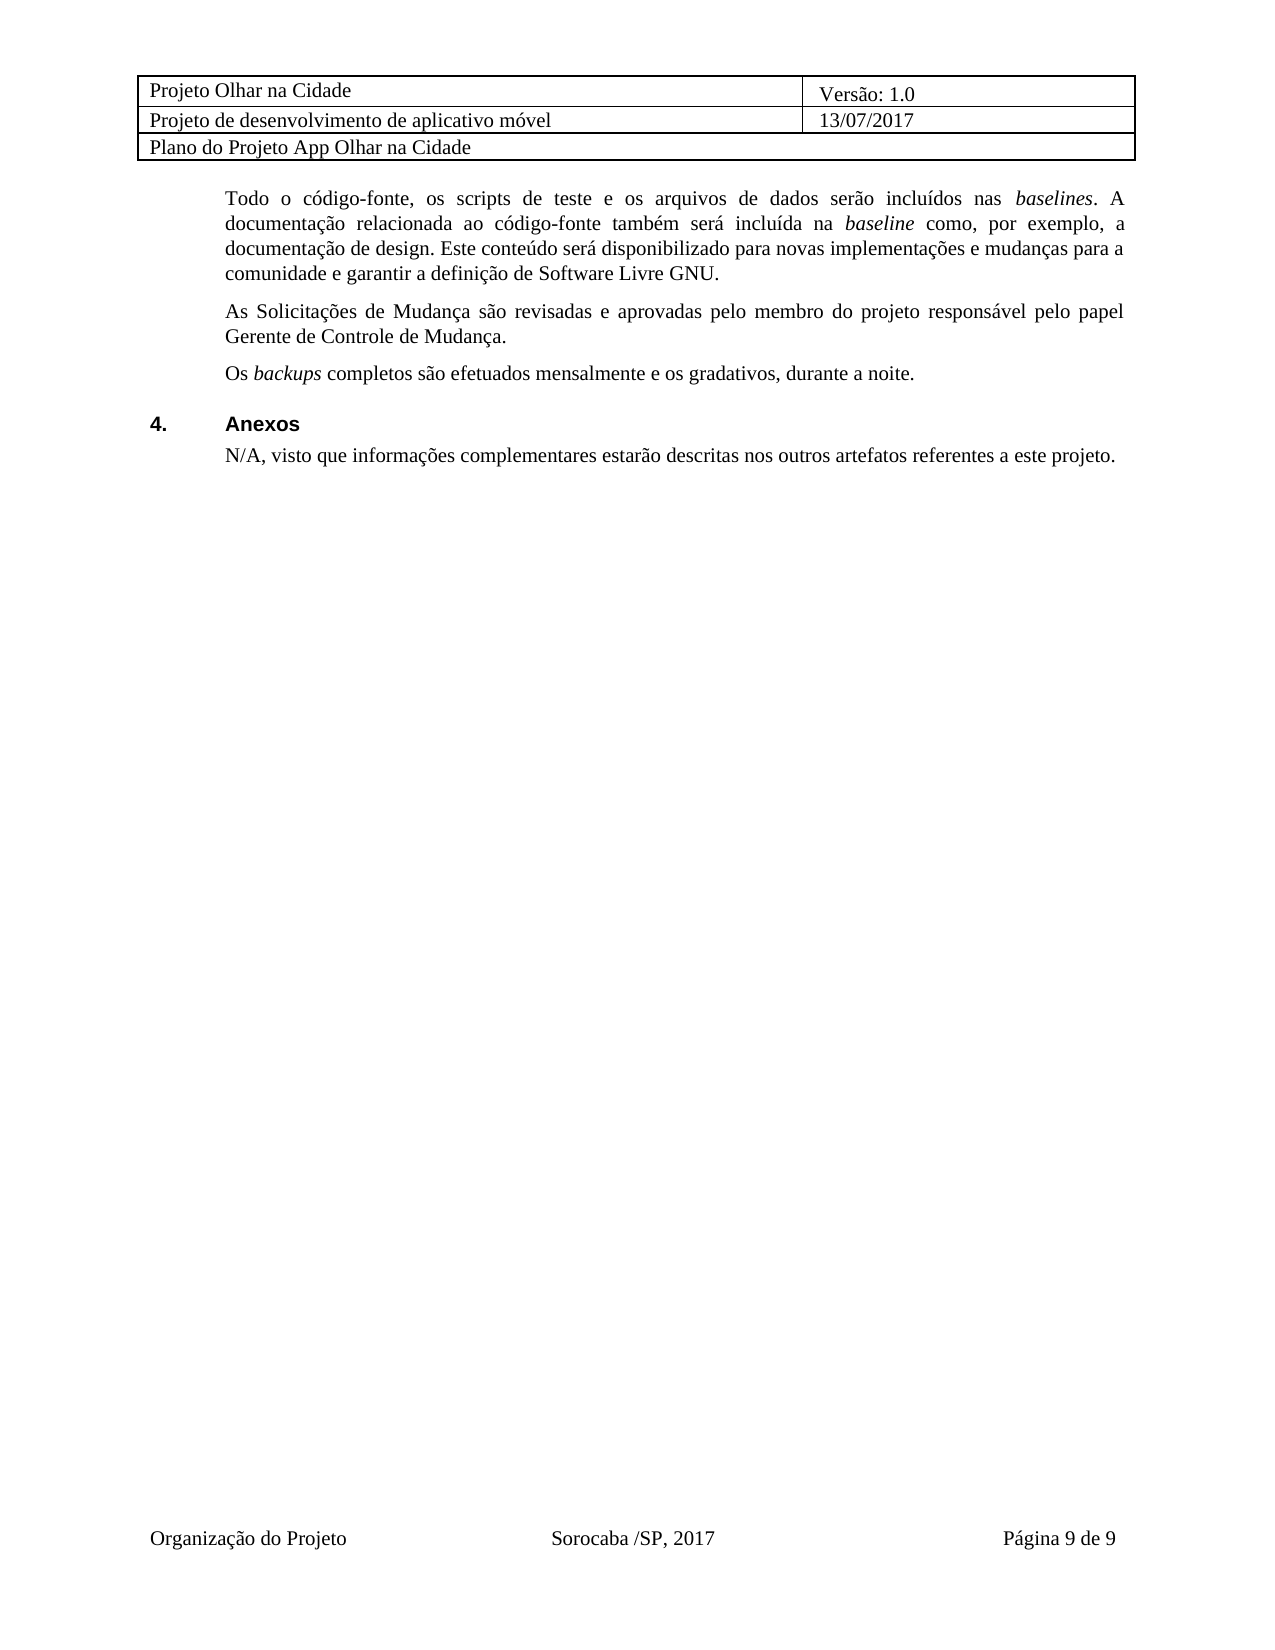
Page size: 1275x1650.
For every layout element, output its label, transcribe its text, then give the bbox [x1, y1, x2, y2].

subtitle Anexos [150, 410, 1125, 435]
text Todo o código-fonte, os scripts de teste e os arquivos de dados serão incluídos nas baselines. A documentação relacionada ao código-fonte também será incluída na baseline como, por exemplo, a documentação de design. Este conteúdo será disponibilizado para novas implementações e mudanças para a comunidade e garantir a definição de Software Livre GNU. [225, 185, 1125, 285]
text N/A, visto que informações complementares estarão descritas nos outros artefatos referentes a este projeto. [225, 442, 1125, 467]
text Os backups completos são efetuados mensalmente e os gradativos, durante a noite. [225, 360, 1125, 385]
text As Solicitações de Mudança são revisadas e aprovadas pelo membro do projeto responsável pelo papel Gerente de Controle de Mudança. [225, 298, 1125, 348]
